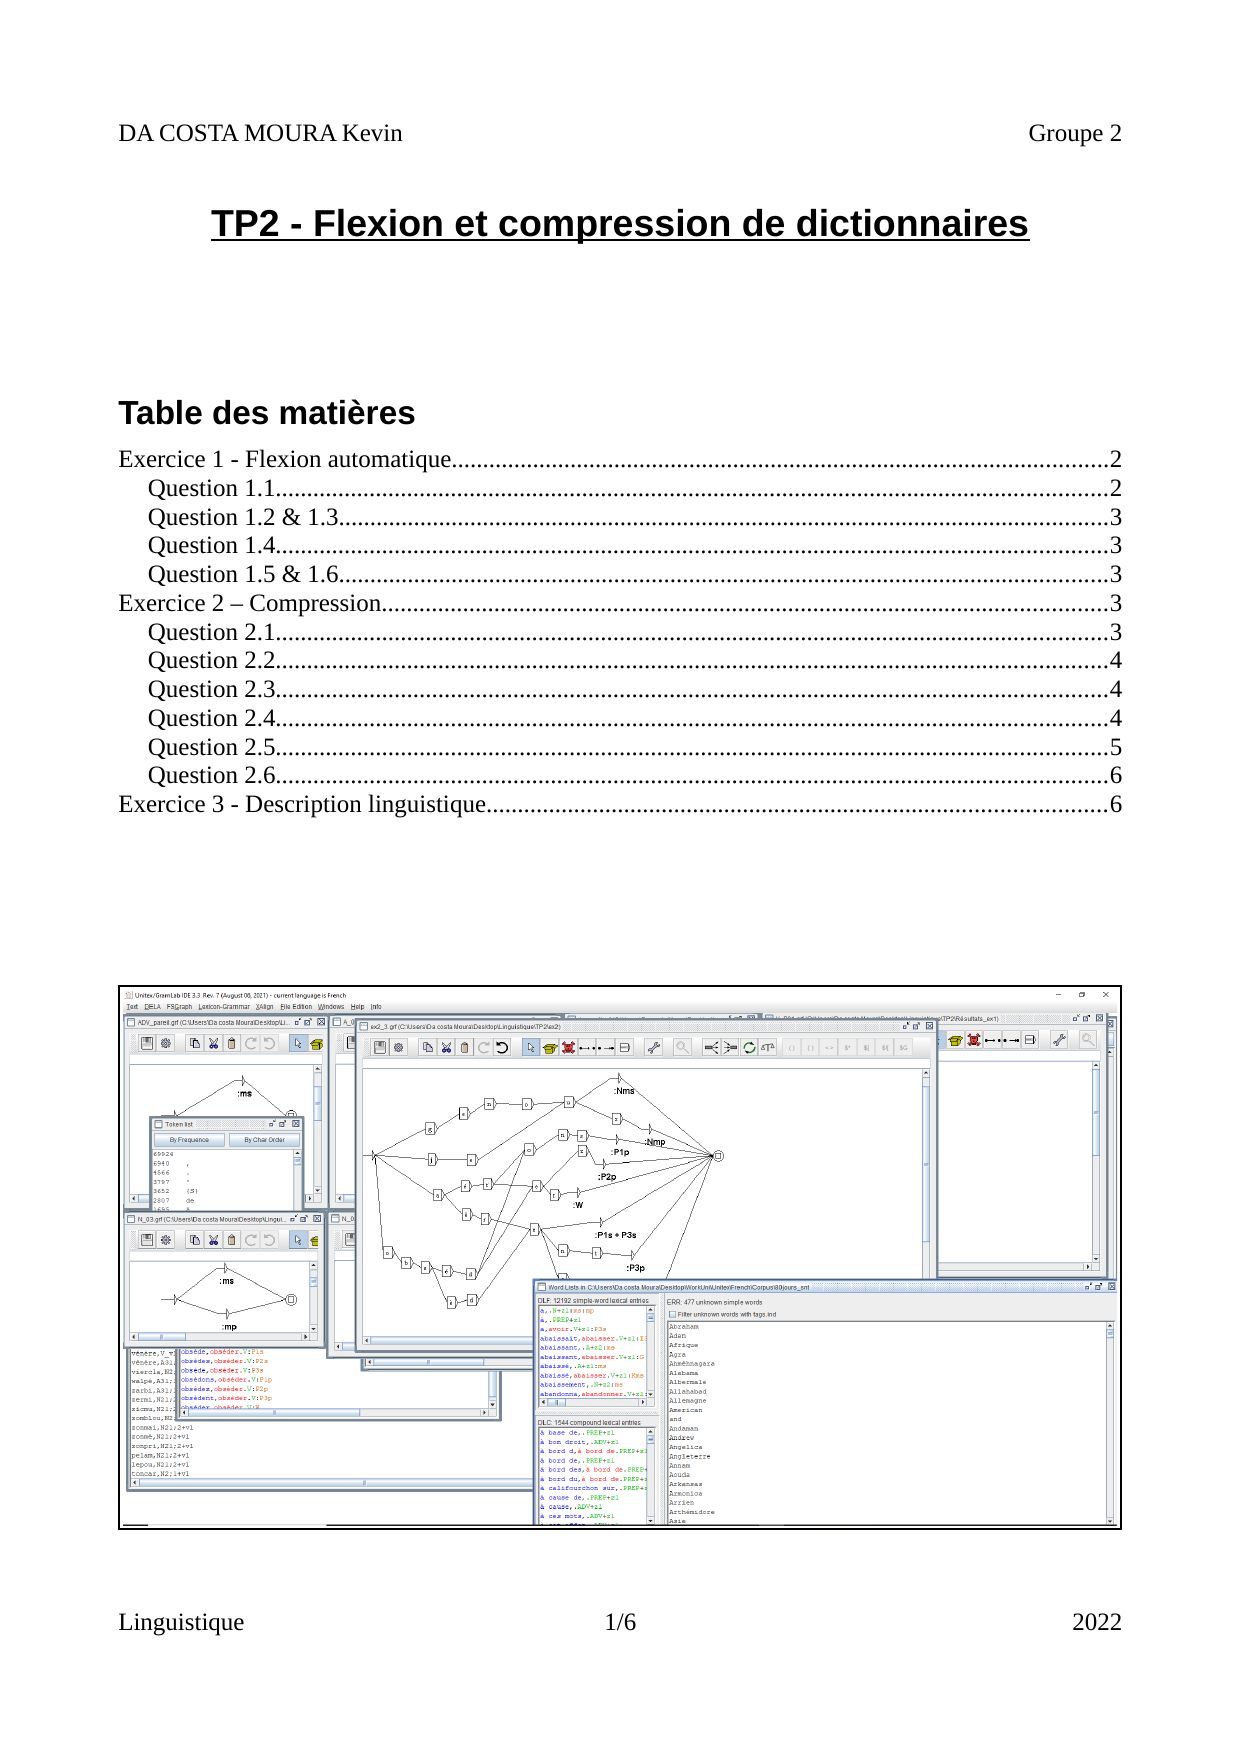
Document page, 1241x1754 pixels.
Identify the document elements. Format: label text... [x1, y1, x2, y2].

text Question 2.3 4 [148, 674, 1122, 703]
text Question 2.2 4 [148, 645, 1122, 674]
text Question 2.6 6 [148, 760, 1122, 789]
text Question 2.1 3 [148, 617, 1122, 645]
text Exercice 3 - Description linguistique 6 [118, 789, 1122, 818]
text Question 1.1 2 [148, 473, 1122, 502]
text Question 1.5 & 1.6 3 [148, 559, 1122, 588]
text Exercice 1 - Flexion automatique 2 [118, 444, 1122, 473]
text Question 2.5 5 [148, 732, 1122, 760]
text Exercice 2 – Compression 3 [118, 588, 1122, 617]
text Question 1.4 3 [148, 530, 1122, 559]
picture [123, 989, 1118, 1526]
text Question 1.2 & 1.3 3 [148, 502, 1122, 530]
subtitle Table des matières [118, 393, 1122, 432]
subtitle TP2 - Flexion et compression de dictionnaires [118, 201, 1122, 244]
text Question 2.4 4 [148, 703, 1122, 732]
